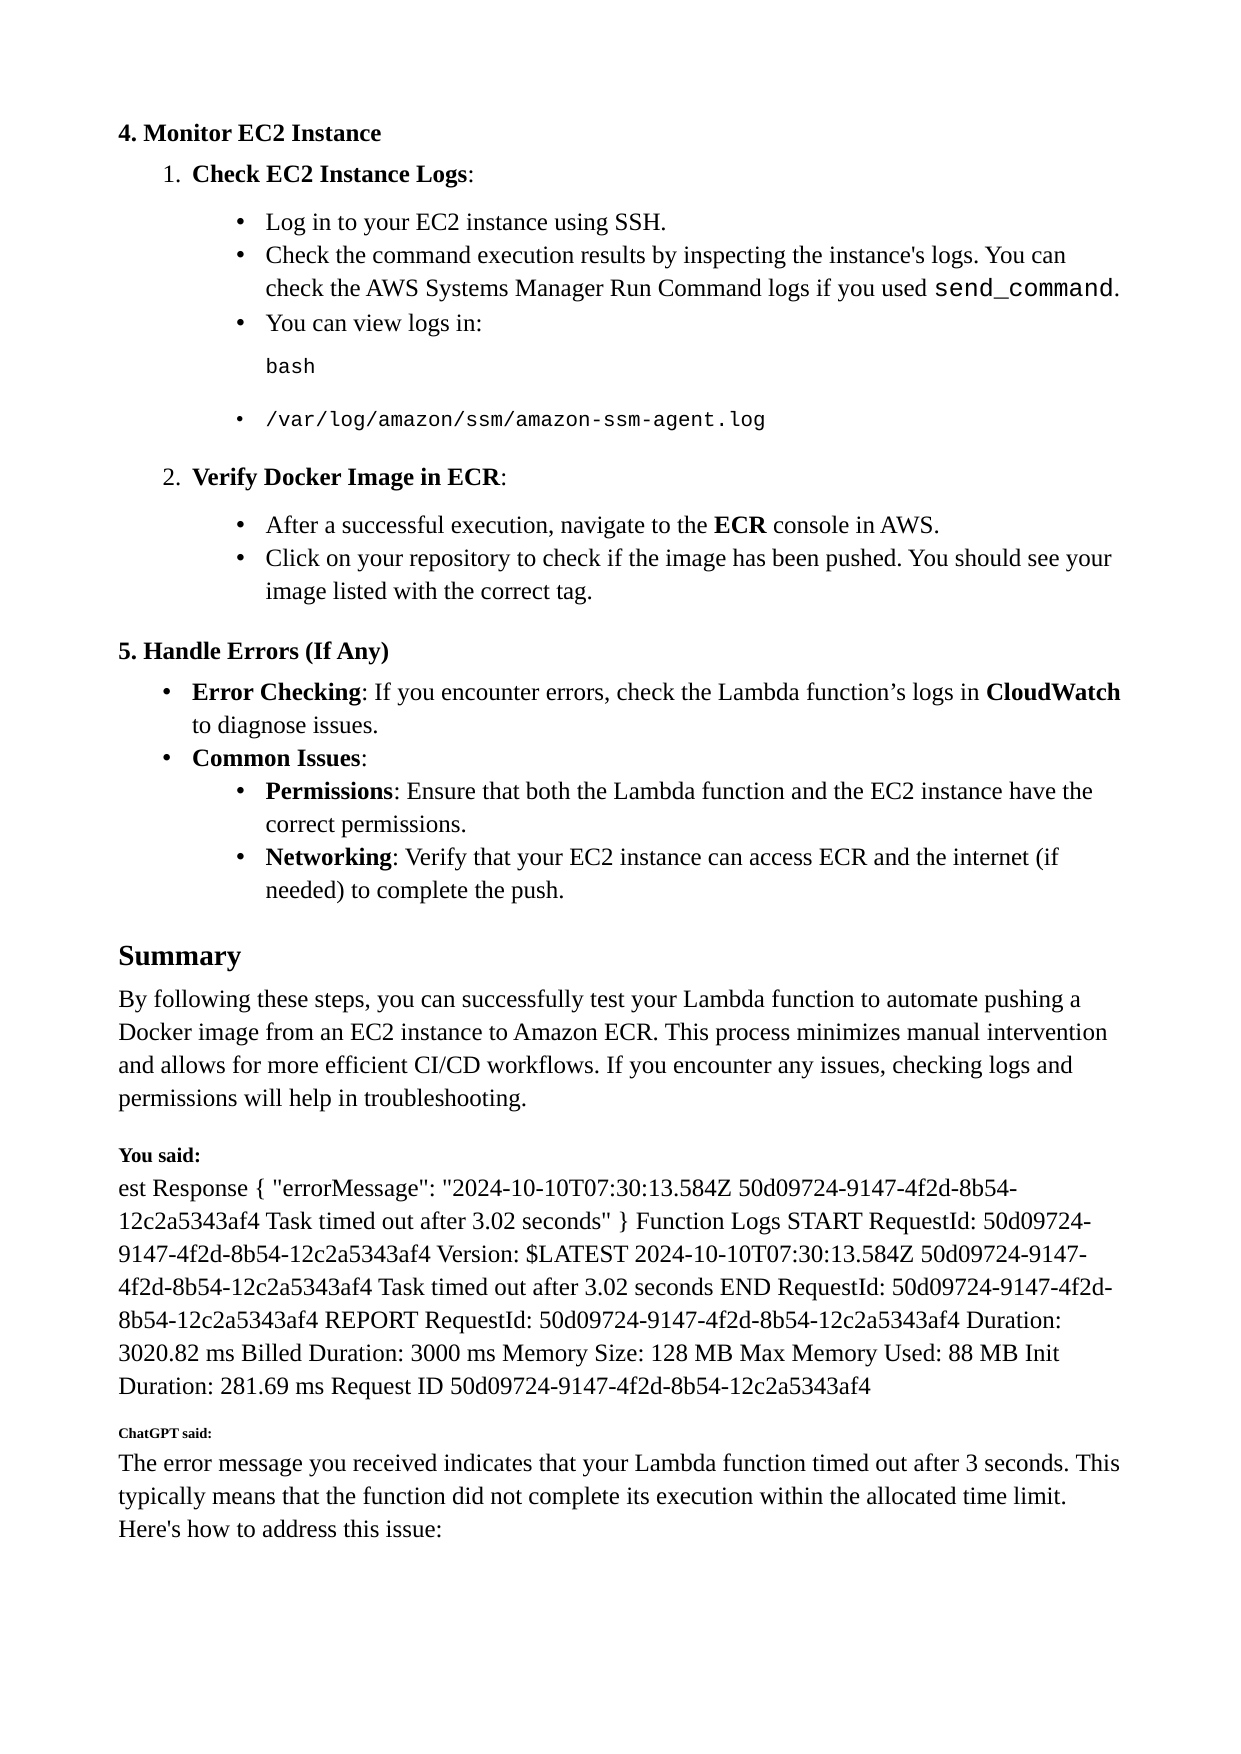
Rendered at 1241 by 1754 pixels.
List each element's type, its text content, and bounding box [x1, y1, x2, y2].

text By following these steps, you can successfully test your Lambda function to automate pushing a Docker image from an EC2 instance to Amazon ECR. This process minimizes manual intervention and allows for more efficient CI/CD workflows. If you encounter any issues, checking logs and permissions will help in troubleshooting. [118, 984, 1122, 1111]
list Error Checking: If you encounter errors, check the Lambda function’s logs in CloudWatch to diagnose issues. [162, 677, 1122, 739]
list Networking: Verify that your EC2 instance can access ECR and the internet (if needed) to complete the push. [236, 842, 1122, 904]
subtitle 4. Monitor EC2 Instance [118, 118, 1122, 147]
text The error message you received indicates that your Lambda function timed out after 3 seconds. This typically means that the function did not complete its execution within the allocated time limit. Here's how to address this issue: [118, 1448, 1122, 1543]
subtitle Summary [118, 938, 1122, 971]
list Permissions: Ensure that both the Lambda function and the EC2 instance have the correct permissions. [236, 776, 1122, 838]
text est Response { "errorMessage": "2024-10-10T07:30:13.584Z 50d09724-9147-4f2d-8b54-12c2a5343af4 Task timed out after 3.02 seconds" } Function Logs START RequestId: 50d09724-9147-4f2d-8b54-12c2a5343af4 Version: $LATEST 2024-10-10T07:30:13.584Z 50d09724-9147-4f2d-8b54-12c2a5343af4 Task timed out after 3.02 seconds END RequestId: 50d09724-9147-4f2d-8b54-12c2a5343af4 REPORT RequestId: 50d09724-9147-4f2d-8b54-12c2a5343af4 Duration: 3020.82 ms Billed Duration: 3000 ms Memory Size: 128 MB Max Memory Used: 88 MB Init Duration: 281.69 ms Request ID 50d09724-9147-4f2d-8b54-12c2a5343af4 [118, 1173, 1122, 1400]
list Click on your repository to check if the image has been pushed. You should see your image listed with the correct tag. [236, 543, 1122, 605]
list /var/log/amazon/ssm/amazon-ssm-agent.log [236, 409, 1122, 433]
list You can view logs in: [236, 308, 1122, 337]
list Log in to your EC2 instance using SSH. [236, 207, 1122, 236]
subtitle 5. Handle Errors (If Any) [118, 636, 1122, 665]
list Check the command execution results by inspecting the instance's logs. You can check the AWS Systems Manager Run Command logs if you used send_command. [236, 240, 1122, 304]
subtitle ChatGPT said: [118, 1425, 1122, 1442]
list bash [236, 356, 1122, 380]
subtitle You said: [118, 1143, 1122, 1167]
list Common Issues: [162, 743, 1122, 772]
list After a successful execution, navigate to the ECR console in AWS. [236, 510, 1122, 539]
list Check EC2 Instance Logs: [162, 159, 1122, 188]
list Verify Docker Image in ECR: [162, 462, 1122, 491]
